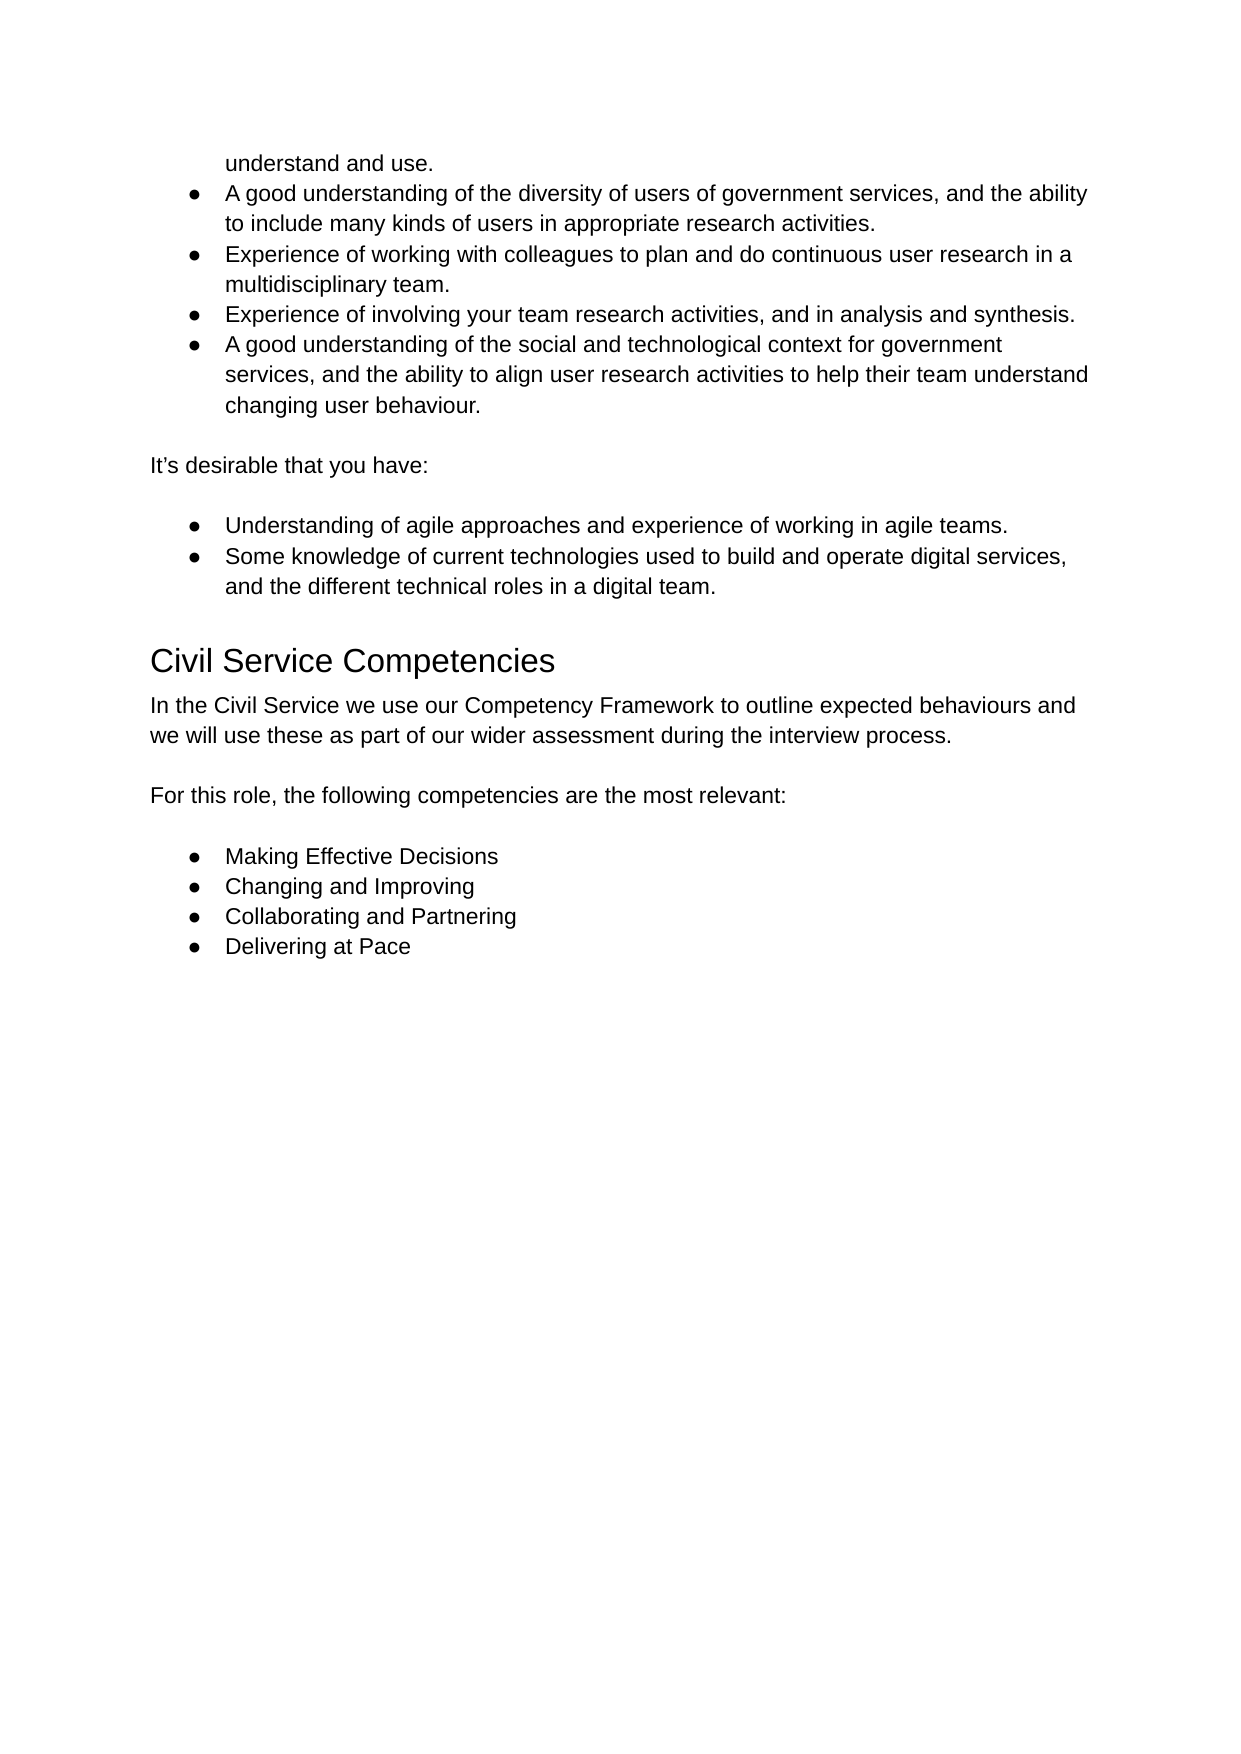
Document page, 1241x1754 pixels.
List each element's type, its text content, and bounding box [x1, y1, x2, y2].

list A good understanding of the diversity of users of government services, and the ability to include many kinds of users in appropriate research activities. [187, 180, 1090, 237]
list A good understanding of the social and technological context for government services, and the ability to align user research activities to help their team understand changing user behaviour. [187, 331, 1090, 418]
text For this role, the following competencies are the most relevant: [150, 782, 1090, 808]
text In the Civil Service we use our Competency Framework to outline expected behaviours and we will use these as part of our wider assessment during the interview process. [150, 692, 1090, 748]
list Experience of involving your team research activities, and in analysis and synthesis. [187, 301, 1090, 327]
list Delivering at Pace [187, 933, 1090, 959]
subtitle Civil Service Competencies [150, 641, 1090, 679]
list Understanding of agile approaches and experience of working in agile teams. [187, 512, 1090, 539]
list Some knowledge of current technologies used to build and operate digital services, and the different technical roles in a digital team. [187, 543, 1090, 599]
list Experience of working with colleagues to plan and do continuous user research in a multidisciplinary team. [187, 241, 1090, 297]
list Making Effective Decisions [187, 843, 1090, 869]
list understand and use. [187, 150, 1090, 176]
list Collaborating and Partnering [187, 903, 1090, 929]
text It’s desirable that you have: [150, 452, 1090, 478]
list Changing and Improving [187, 873, 1090, 899]
